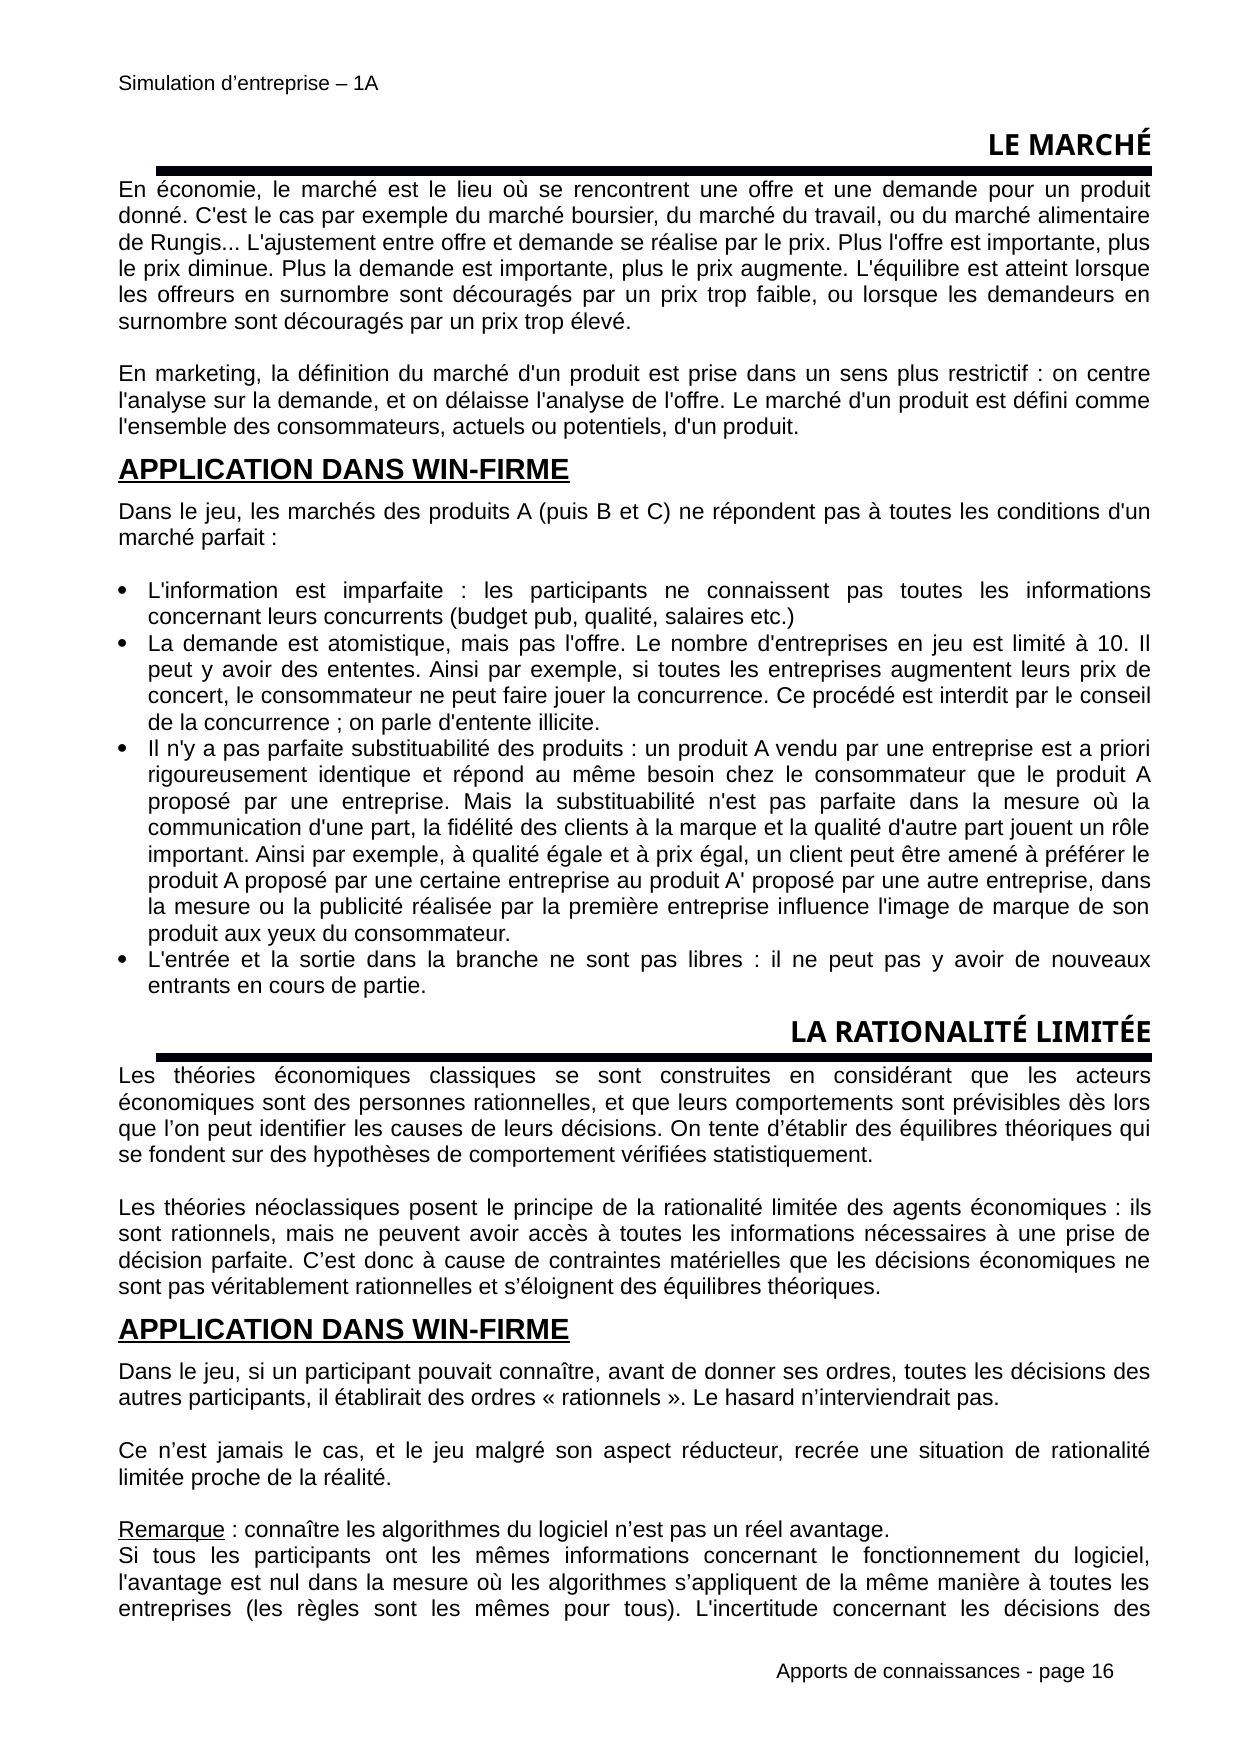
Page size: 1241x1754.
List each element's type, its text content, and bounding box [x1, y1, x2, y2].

list La demande est atomistique, mais pas l'offre. Le nombre d'entreprises en jeu est limité à 10. Il peut y avoir des ententes. Ainsi par exemple, si toutes les entreprises augmentent leurs prix de concert, le consommateur ne peut faire jouer la concurrence. Ce procédé est interdit par le conseil de la concurrence ; on parle d'entente illicite. [118, 630, 1152, 735]
text En économie, le marché est le lieu où se rencontrent une offre et une demande pour un produit donné. C'est le cas par exemple du marché boursier, du marché du travail, ou du marché alimentaire de Rungis... L'ajustement entre offre et demande se réalise par le prix. Plus l'offre est importante, plus le prix diminue. Plus la demande est importante, plus le prix augmente. L'équilibre est atteint lorsque les offreurs en surnombre sont découragés par un prix trop faible, ou lorsque les demandeurs en surnombre sont découragés par un prix trop élevé. [118, 176, 1152, 334]
subtitle LA RATIONALITÉ LIMITÉE [156, 1011, 1152, 1053]
text Si tous les participants ont les mêmes informations concernant le fonctionnement du logiciel, l'avantage est nul dans la mesure où les algorithmes s’appliquent de la même manière à toutes les entreprises (les règles sont les mêmes pour tous). L'incertitude concernant les décisions des [118, 1542, 1152, 1622]
text Dans le jeu, les marchés des produits A (puis B et C) ne répondent pas à toutes les conditions d'un marché parfait : [118, 498, 1152, 551]
list L'information est imparfaite : les participants ne connaissent pas toutes les informations concernant leurs concurrents (budget pub, qualité, salaires etc.) [118, 577, 1152, 630]
subtitle LE MARCHé [156, 125, 1152, 166]
text Dans le jeu, si un participant pouvait connaître, avant de donner ses ordres, toutes les décisions des autres participants, il établirait des ordres « rationnels ». Le hasard n’interviendrait pas. [118, 1358, 1152, 1411]
text Les théories néoclassiques posent le principe de la rationalité limitée des agents économiques : ils sont rationnels, mais ne peuvent avoir accès à toutes les informations nécessaires à une prise de décision parfaite. C’est donc à cause de contraintes matérielles que les décisions économiques ne sont pas véritablement rationnelles et s’éloignent des équilibres théoriques. [118, 1194, 1152, 1299]
list L'entrée et la sortie dans la branche ne sont pas libres : il ne peut pas y avoir de nouveaux entrants en cours de partie. [118, 946, 1152, 999]
text Les théories économiques classiques se sont construites en considérant que les acteurs économiques sont des personnes rationnelles, et que leurs comportements sont prévisibles dès lors que l’on peut identifier les causes de leurs décisions. On tente d’établir des équilibres théoriques qui se fondent sur des hypothèses de comportement vérifiées statistiquement. [118, 1062, 1152, 1168]
text APPLICATION DANS WIN-FIRME [118, 1312, 1152, 1346]
text APPLICATION DANS WIN-FIRME [118, 452, 1152, 485]
text Ce n’est jamais le cas, et le jeu malgré son aspect réducteur, recrée une situation de rationalité limitée proche de la réalité. [118, 1437, 1152, 1490]
list Il n'y a pas parfaite substituabilité des produits : un produit A vendu par une entreprise est a priori rigoureusement identique et répond au même besoin chez le consommateur que le produit A proposé par une entreprise. Mais la substituabilité n'est pas parfaite dans la mesure où la communication d'une part, la fidélité des clients à la marque et la qualité d'autre part jouent un rôle important. Ainsi par exemple, à qualité égale et à prix égal, un client peut être amené à préférer le produit A proposé par une certaine entreprise au produit A' proposé par une autre entreprise, dans la mesure ou la publicité réalisée par la première entreprise influence l'image de marque de son produit aux yeux du consommateur. [118, 735, 1152, 946]
text Remarque : connaître les algorithmes du logiciel n’est pas un réel avantage. [118, 1516, 1152, 1542]
text En marketing, la définition du marché d'un produit est prise dans un sens plus restrictif : on centre l'analyse sur la demande, et on délaisse l'analyse de l'offre. Le marché d'un produit est défini comme l'ensemble des consommateurs, actuels ou potentiels, d'un produit. [118, 360, 1152, 439]
